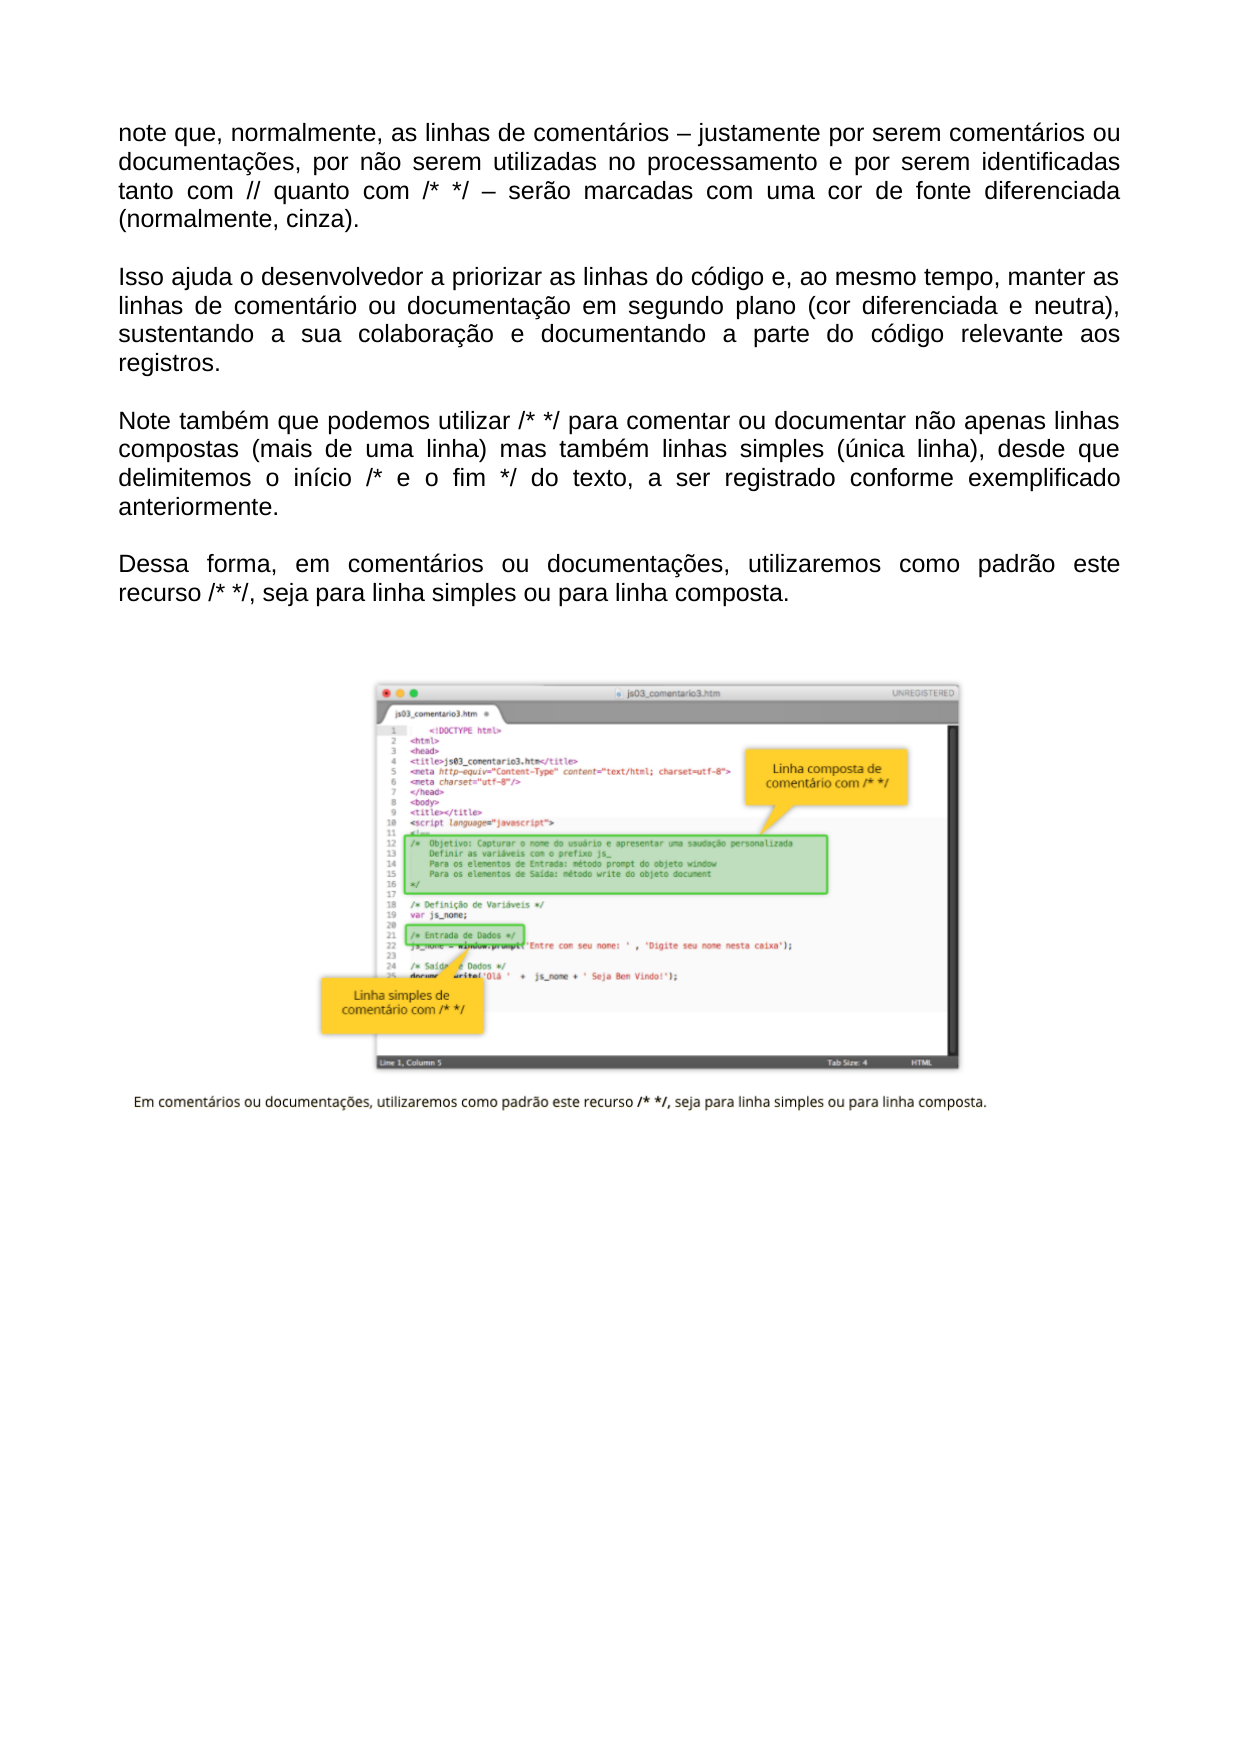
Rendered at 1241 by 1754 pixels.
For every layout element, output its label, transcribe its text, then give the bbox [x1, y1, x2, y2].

text note que, normalmente, as linhas de comentários – justamente por serem comentários ou documentações, por não serem utilizadas no processamento e por serem identificadas tanto com // quanto com /* */ – serão marcadas com uma cor de fonte diferenciada (normalmente, cinza). [118, 118, 1122, 233]
text Dessa forma, em comentários ou documentações, utilizaremos como padrão este recurso /* */, seja para linha simples ou para linha composta. [118, 549, 1122, 607]
text Note também que podemos utilizar /* */ para comentar ou documentar não apenas linhas compostas (mais de uma linha) mas também linhas simples (única linha), desde que delimitemos o início /* e o fim */ do texto, a ser registrado conforme exemplificado anteriormente. [118, 406, 1122, 521]
text Isso ajuda o desenvolvedor a priorizar as linhas do código e, ao mesmo tempo, manter as linhas de comentário ou documentação em segundo plano (cor diferenciada e neutra), sustentando a sua colaboração e documentando a parte do código relevante aos registros. [118, 262, 1122, 377]
